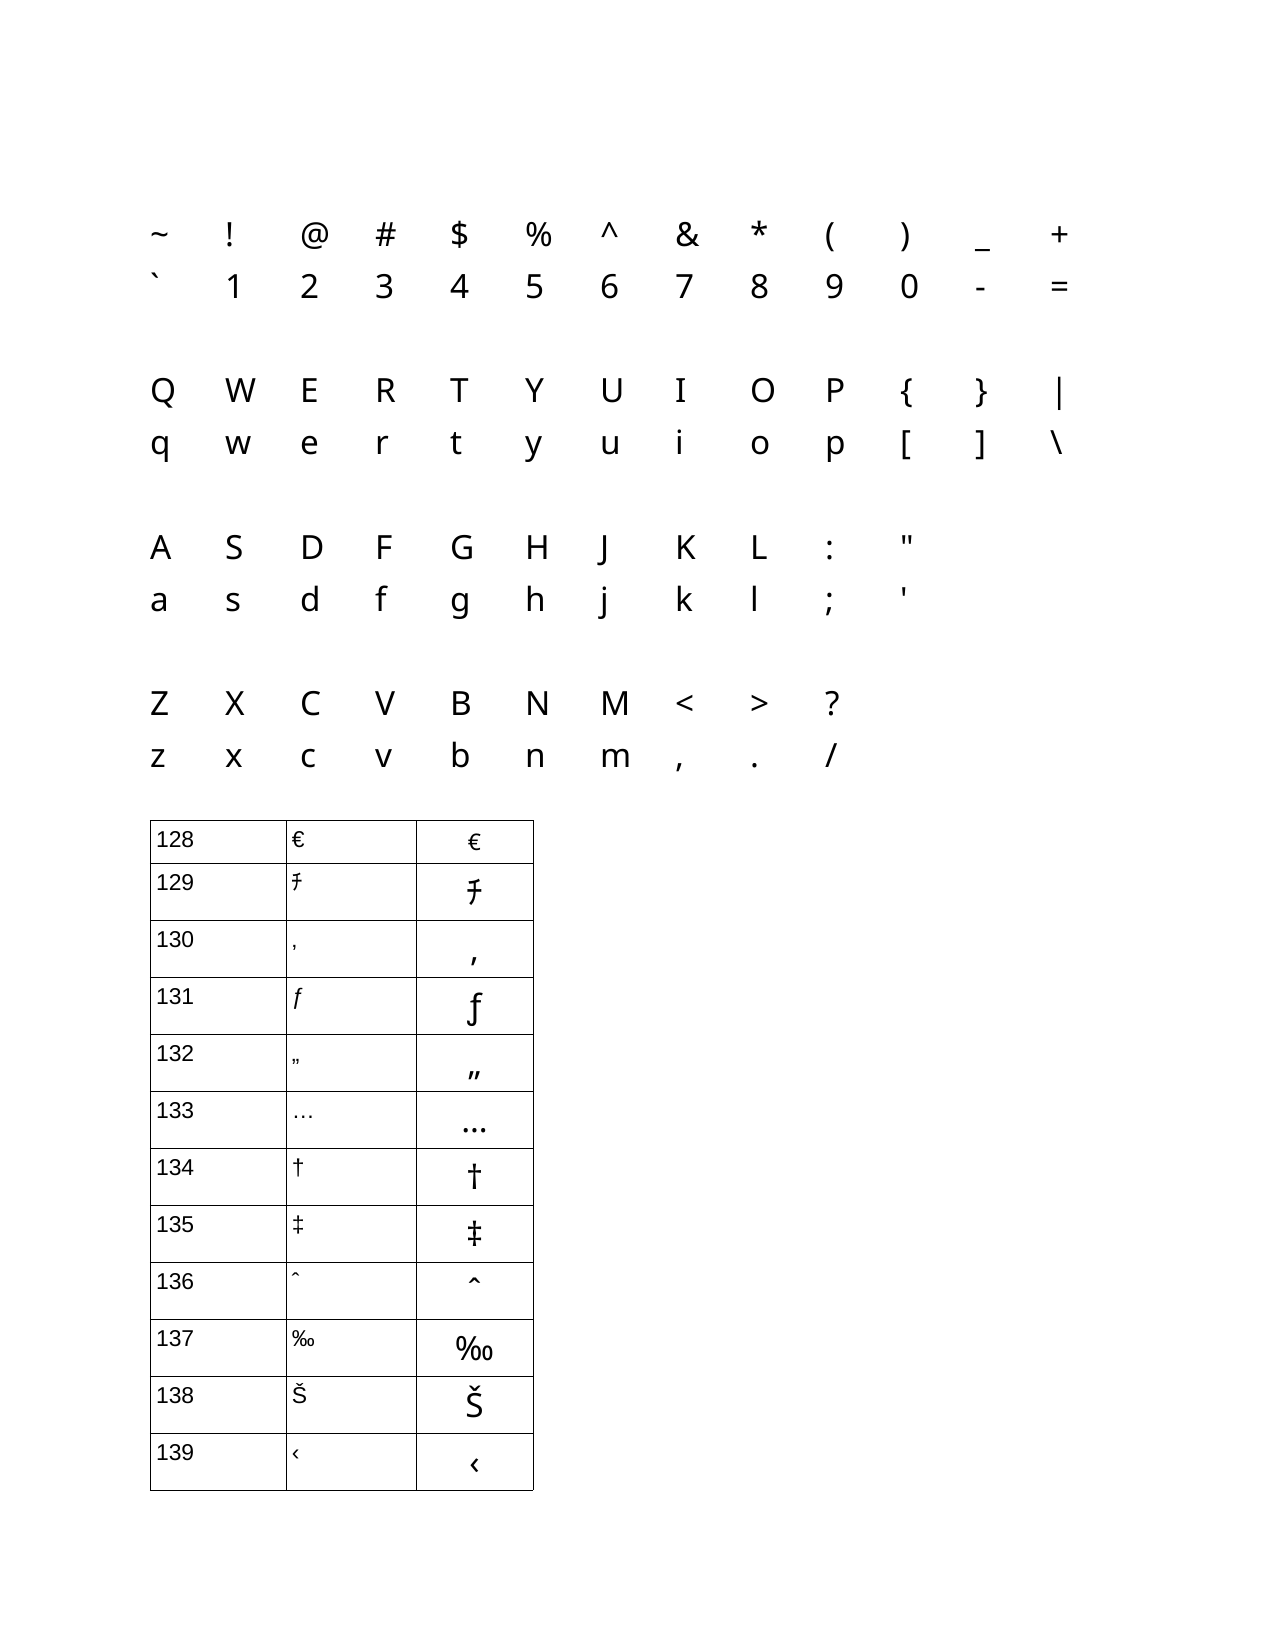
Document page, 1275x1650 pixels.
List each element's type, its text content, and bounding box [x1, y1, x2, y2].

table_cell 134 [151, 1149, 286, 1205]
text Z X C V B N M < > ? [150, 680, 1125, 726]
table_cell „ [417, 1035, 533, 1091]
table_cell 137 [151, 1320, 286, 1376]
table_header € [287, 821, 416, 863]
text ` 1 2 3 4 5 6 7 8 9 0 - = [150, 263, 1125, 308]
text z x c v b n m , . / [150, 732, 1125, 778]
table_cell 135 [151, 1206, 286, 1262]
table_header 128 [151, 821, 286, 863]
text ~ ! @ # $ % ^ & * ( ) _ + [150, 210, 1125, 256]
table_cell 138 [151, 1377, 286, 1433]
text a s d f g h j k l ; ' [150, 576, 1125, 621]
table_cell 129 [151, 864, 286, 920]
table_cell … [417, 1092, 533, 1148]
text A S D F G H J K L : " [150, 523, 1125, 569]
table_cell ˆ [417, 1263, 533, 1319]
table_cell 139 [151, 1434, 286, 1490]
table_cell ‰ [287, 1320, 416, 1376]
table_cell ‡ [287, 1206, 416, 1262]
text q w e r t y u i o p [ ] \ [150, 419, 1125, 464]
table_cell ‰ [417, 1320, 533, 1376]
table_cell ˆ [287, 1263, 416, 1319]
table_cell … [287, 1092, 416, 1148]
table_cell ‡ [417, 1206, 533, 1262]
table_cell ‹ [417, 1434, 533, 1490]
table_cell Š [287, 1377, 416, 1433]
table_cell Š [417, 1377, 533, 1433]
table_cell † [287, 1149, 416, 1205]
table_cell ƒ [417, 978, 533, 1034]
table_cell 136 [151, 1263, 286, 1319]
table_cell ‹ [287, 1434, 416, 1490]
text Q W E R T Y U I O P { } | [150, 367, 1125, 412]
table_cell „ [287, 1035, 416, 1091]
table_cell ﾁ [417, 864, 533, 920]
table_cell 130 [151, 921, 286, 977]
table_cell 133 [151, 1092, 286, 1148]
table_cell † [417, 1149, 533, 1205]
table_cell ‚ [287, 921, 416, 977]
table_cell 132 [151, 1035, 286, 1091]
table_cell ƒ [287, 978, 416, 1034]
table_cell 131 [151, 978, 286, 1034]
table_cell ﾁ [287, 864, 416, 920]
table_header € [417, 821, 533, 863]
table_cell ‚ [417, 921, 533, 977]
